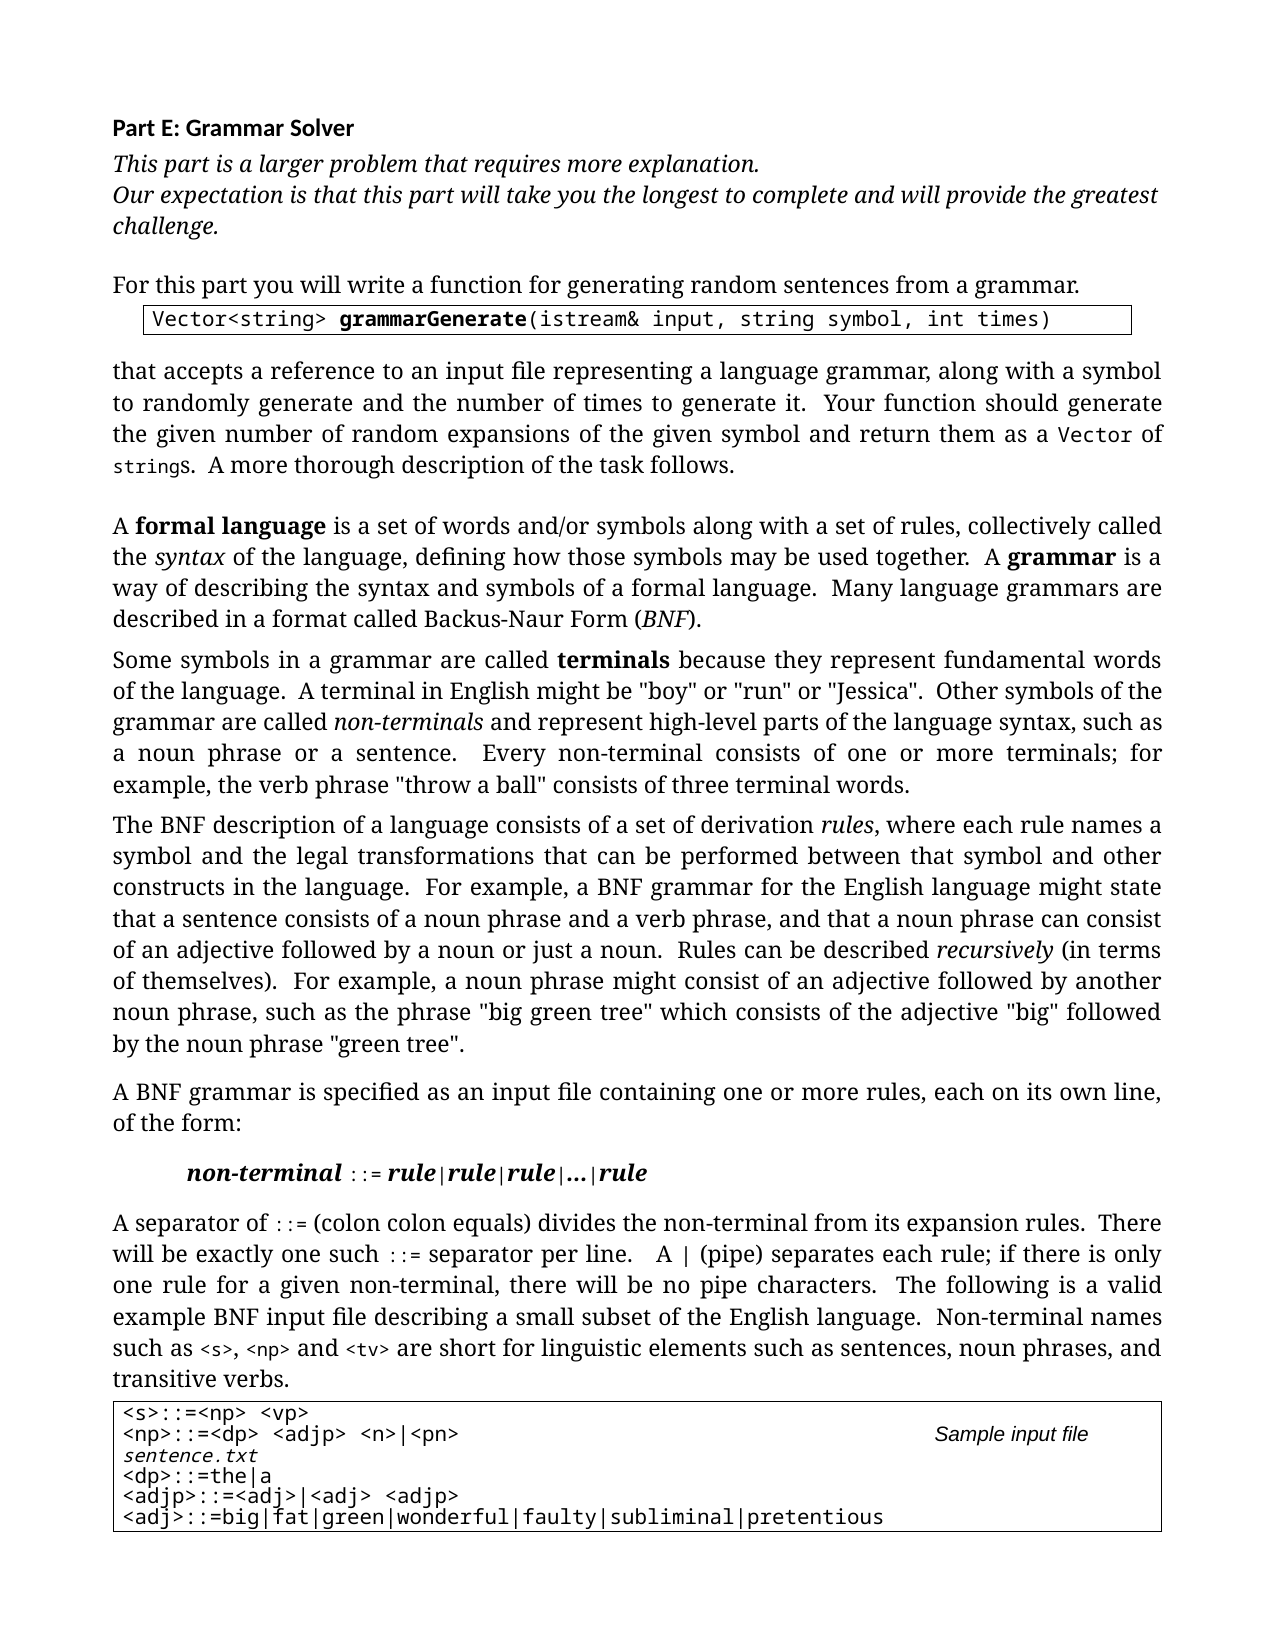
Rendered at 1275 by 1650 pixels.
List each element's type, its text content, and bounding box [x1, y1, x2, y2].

text A separator of ::= (colon colon equals) divides the non-terminal from its expansion rules. There will be exactly one such ::= separator per line. A | (pipe) separates each rule; if there is only one rule for a given non-terminal, there will be no pipe characters. The following is a valid example BNF input file describing a small subset of the English language. Non-terminal names such as <s>, <np> and <tv> are short for linguistic elements such as sentences, noun phrases, and transitive verbs. [112, 1207, 1162, 1394]
text non-terminal ::= rule|rule|rule|...|rule [112, 1157, 1162, 1188]
text <dp>::=the|a [114, 1463, 1161, 1484]
text A BNF grammar is specified as an input file containing one or more rules, each on its own line, of the form: [112, 1076, 1162, 1138]
text <adjp>::=<adj>|<adj> <adjp> [114, 1484, 1161, 1505]
text This part is a larger problem that requires more explanation. Our expectation is that this part will take you the longest to complete and will provide the greatest challenge. [112, 147, 1162, 241]
text A formal language is a set of words and/or symbols along with a set of rules, collectively called the syntax of the language, defining how those symbols may be used together. A grammar is a way of describing the syntax and symbols of a formal language. Many language grammars are described in a format called Backus-Naur Form (BNF). [112, 509, 1162, 634]
text that accepts a reference to an input file representing a language grammar, along with a symbol to randomly generate and the number of times to generate it. Your function should generate the given number of random expansions of the given symbol and return them as a Vector of strings. A more thorough description of the task follows. [112, 355, 1162, 480]
text <np>::=<dp> <adjp> <n>|<pn> Sample input file sentence.txt [114, 1422, 1161, 1463]
text The BNF description of a language consists of a set of derivation rules, where each rule names a symbol and the legal transformations that can be performed between that symbol and other constructs in the language. For example, a BNF grammar for the English language might state that a sentence consists of a noun phrase and a verb phrase, and that a noun phrase can consist of an adjective followed by a noun or just a noun. Rules can be described recursively (in terms of themselves). For example, a noun phrase might consist of an adjective followed by another noun phrase, such as the phrase "big green tree" which consists of the adjective "big" followed by the noun phrase "green tree". [112, 809, 1162, 1059]
text For this part you will write a function for generating random sentences from a grammar. [112, 269, 1162, 300]
text Vector<string> grammarGenerate(istream& input, string symbol, int times) [144, 306, 1131, 334]
subtitle Part E: Grammar Solver [112, 112, 1162, 143]
text <s>::=<np> <vp> [114, 1402, 1161, 1422]
text Some symbols in a grammar are called terminals because they represent fundamental words of the language. A terminal in English might be "boy" or "run" or "Jessica". Other symbols of the grammar are called non-terminals and represent high-level parts of the language syntax, such as a noun phrase or a sentence. Every non-terminal consists of one or more terminals; for example, the verb phrase "throw a ball" consists of three terminal words. [112, 643, 1162, 800]
text <adj>::=big|fat|green|wonderful|faulty|subliminal|pretentious [114, 1505, 1161, 1531]
